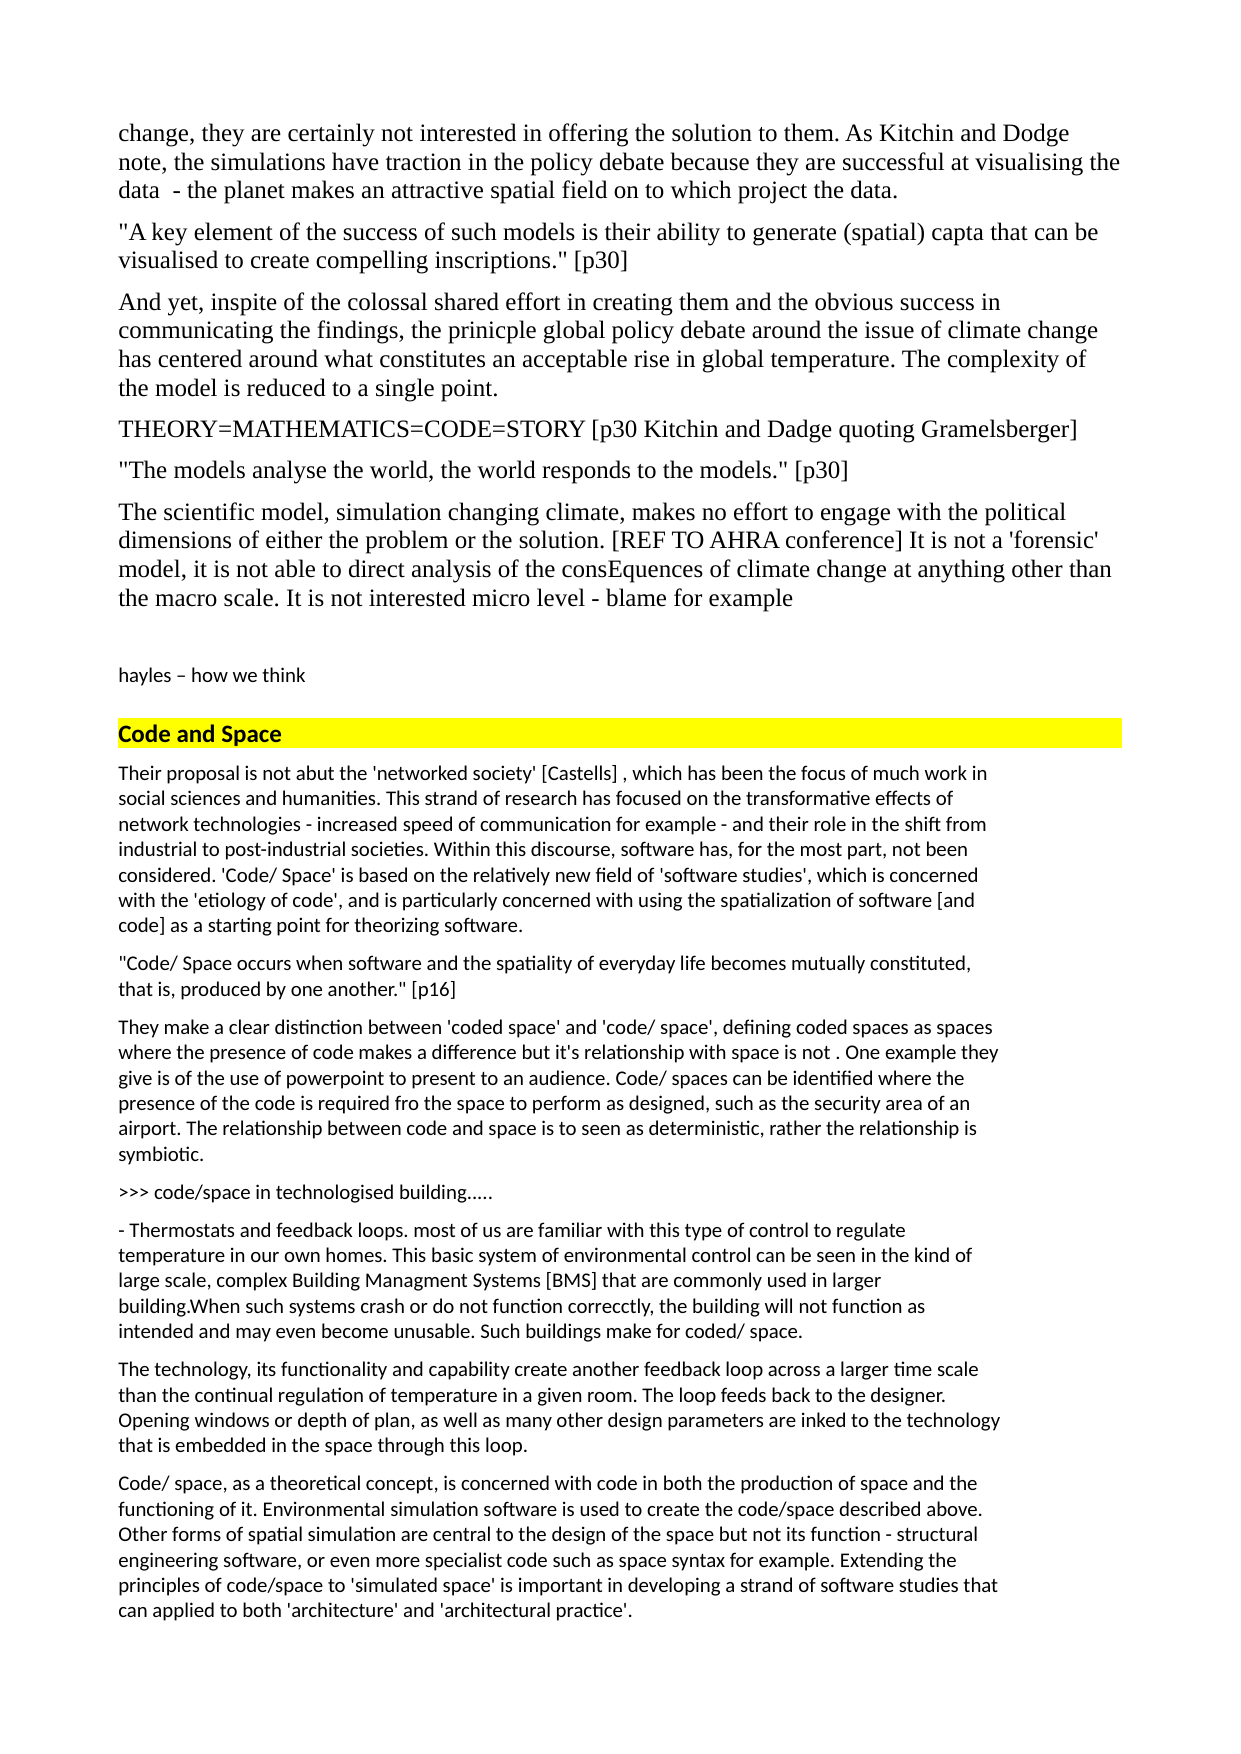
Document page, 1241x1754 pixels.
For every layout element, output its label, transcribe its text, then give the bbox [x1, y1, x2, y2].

text The scientific model, simulation changing climate, makes no effort to engage with the political dimensions of either the problem or the solution. [REF TO AHRA conference] It is not a 'forensic' model, it is not able to direct analysis of the consEquences of climate change at anything other than the macro scale. It is not interested micro level - blame for example [118, 497, 1122, 612]
text THEORY=MATHEMATICS=CODE=STORY [p30 Kitchin and Dadge quoting Gramelsberger] [118, 414, 1122, 443]
subtitle Code and Space [118, 718, 1122, 748]
text Code/ space, as a theoretical concept, is concerned with code in both the production of space and the functioning of it. Environmental simulation software is used to create the code/space described above. Other forms of spatial simulation are central to the design of the space but not its function - structural engineering software, or even more specialist code such as space syntax for example. Extending the principles of code/space to 'simulated space' is important in developing a strand of software studies that can applied to both 'architecture' and 'architectural practice'. [118, 1471, 1004, 1623]
text The technology, its functionality and capability create another feedback loop across a larger time scale than the continual regulation of temperature in a given room. The loop feeds back to the designer. Opening windows or depth of plan, as well as many other design parameters are inked to the technology that is embedded in the space through this loop. [118, 1356, 1004, 1458]
text change, they are certainly not interested in offering the solution to them. As Kitchin and Dodge note, the simulations have traction in the policy debate because they are successful at visualising the data - the planet makes an attractive spatial field on to which project the data. [118, 118, 1122, 204]
text Their proposal is not abut the 'networked society' [Castells] , which has been the focus of much work in social sciences and humanities. This strand of research has focused on the transformative effects of network technologies - increased speed of communication for example - and their role in the shift from industrial to post-industrial societies. Within this discourse, software has, for the most part, not been considered. 'Code/ Space' is based on the relatively new field of 'software studies', which is concerned with the 'etiology of code', and is particularly concerned with using the spatialization of software [and code] as a starting point for theorizing software. [118, 760, 1004, 938]
text And yet, inspite of the colossal shared effort in creating them and the obvious success in communicating the findings, the prinicple global policy debate around the issue of climate change has centered around what constitutes an acceptable rise in global temperature. The complexity of the model is reduced to a single point. [118, 287, 1122, 402]
text "A key element of the success of such models is their ability to generate (spatial) capta that can be visualised to create compelling inscriptions." [p30] [118, 217, 1122, 274]
text - Thermostats and feedback loops. most of us are familiar with this type of control to regulate temperature in our own homes. This basic system of environmental control can be seen in the kind of large scale, complex Building Managment Systems [BMS] that are commonly used in larger building.When such systems crash or do not function correcctly, the building will not function as intended and may even become unusable. Such buildings make for coded/ space. [118, 1217, 1004, 1344]
text >>> code/space in technologised building..... [118, 1179, 1004, 1204]
text "Code/ Space occurs when software and the spatiality of everyday life becomes mutually constituted, that is, produced by one another." [p16] [118, 951, 1004, 1001]
text "The models analyse the world, the world responds to the models." [p30] [118, 456, 1122, 484]
text hayles – how we think [118, 662, 1004, 688]
text They make a clear distinction between 'coded space' and 'code/ space', defining coded spaces as spaces where the presence of code makes a difference but it's relationship with space is not . One example they give is of the use of powerpoint to present to an audience. Code/ spaces can be identified where the presence of the code is required fro the space to perform as designed, such as the security area of an airport. The relationship between code and space is to seen as deterministic, rather the relationship is symbiotic. [118, 1014, 1004, 1166]
